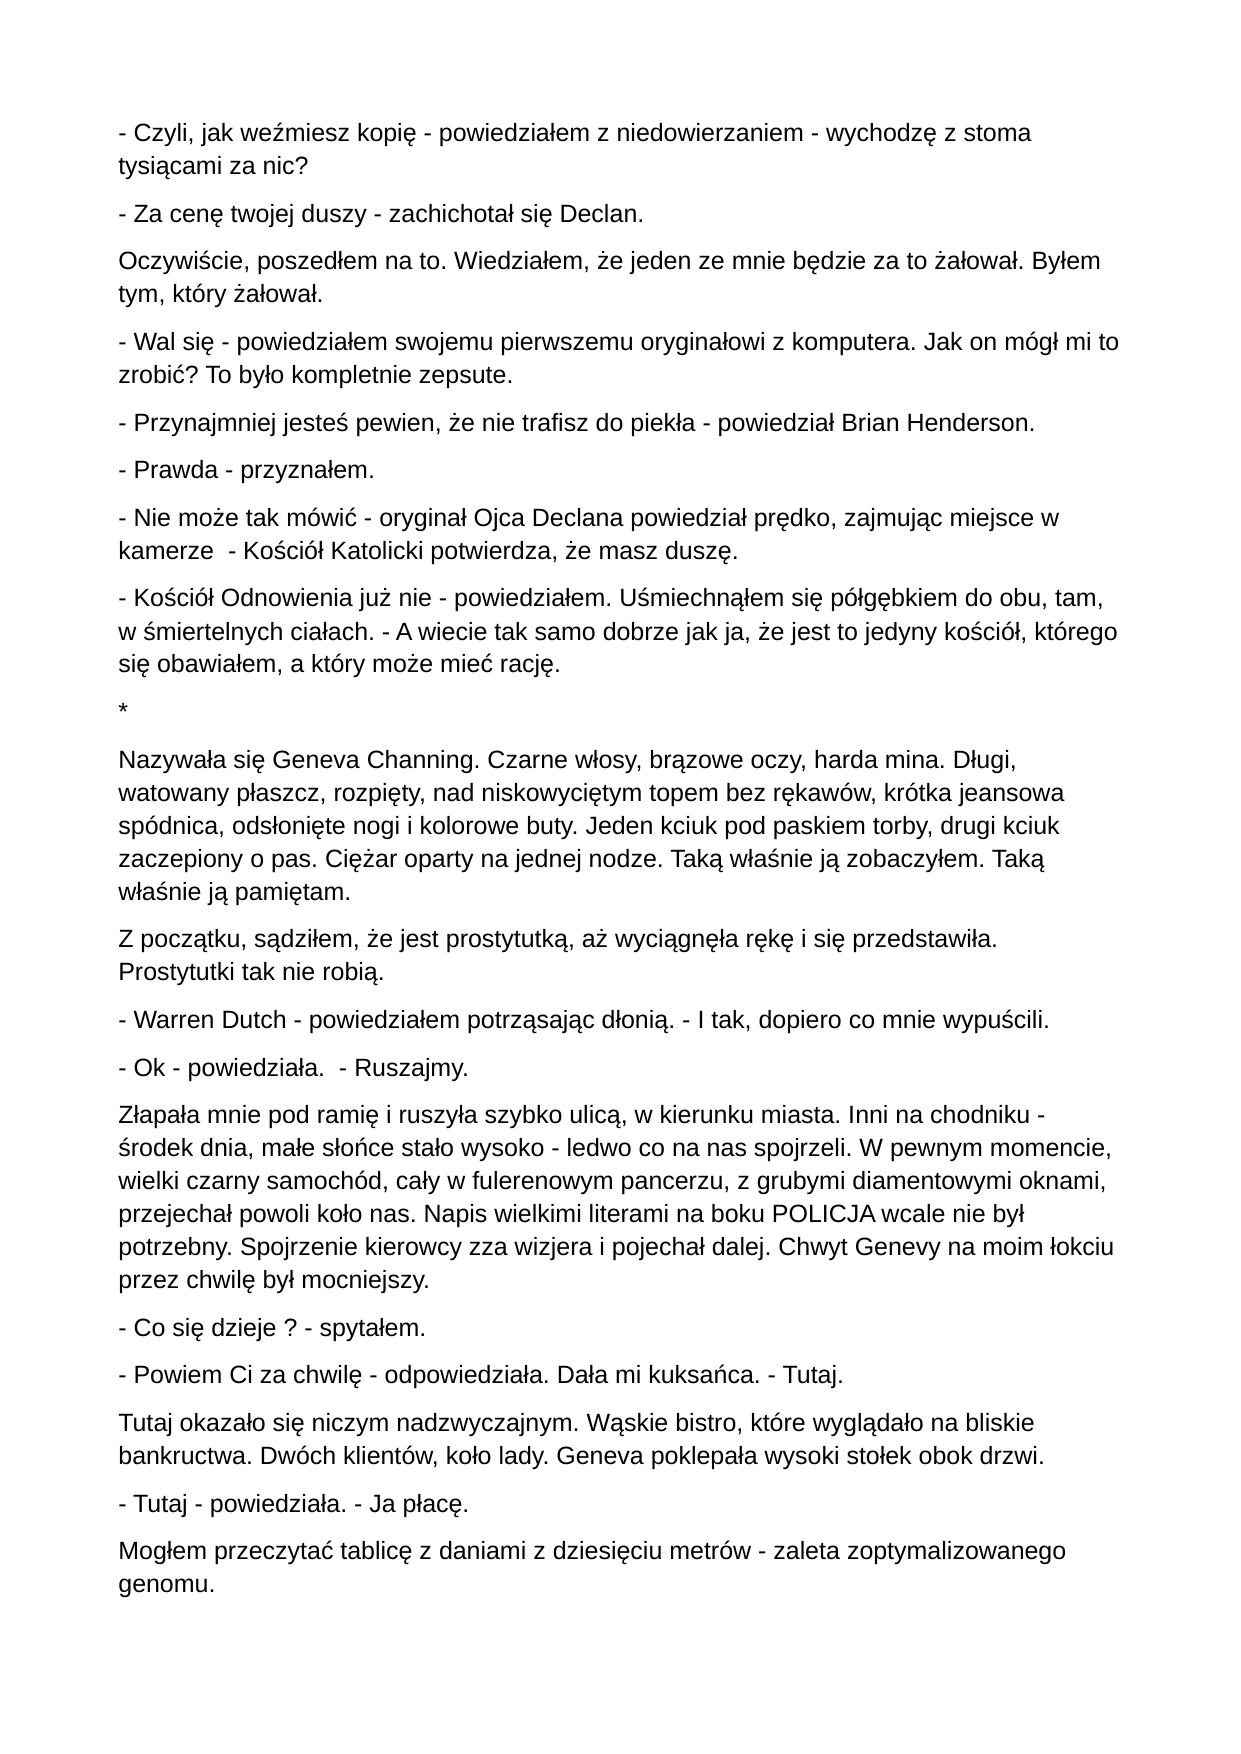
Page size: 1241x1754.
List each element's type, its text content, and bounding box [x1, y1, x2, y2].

text Z początku, sądziłem, że jest prostytutką, aż wyciągnęła rękę i się przedstawiła. Prostytutki tak nie robią. [118, 924, 1122, 986]
text - Przynajmniej jesteś pewien, że nie trafisz do piekła - powiedział Brian Henderson. [118, 408, 1122, 436]
text Mogłem przeczytać tablicę z daniami z dziesięciu metrów - zaleta zoptymalizowanego genomu. [118, 1536, 1122, 1598]
text Nazywała się Geneva Channing. Czarne włosy, brązowe oczy, harda mina. Długi, watowany płaszcz, rozpięty, nad niskowyciętym topem bez rękawów, krótka jeansowa spódnica, odsłonięte nogi i kolorowe buty. Jeden kciuk pod paskiem torby, drugi kciuk zaczepiony o pas. Ciężar oparty na jednej nodze. Taką właśnie ją zobaczyłem. Taką właśnie ją pamiętam. [118, 745, 1122, 906]
text - Kościół Odnowienia już nie - powiedziałem. Uśmiechnąłem się półgębkiem do obu, tam, w śmiertelnych ciałach. - A wiecie tak samo dobrze jak ja, że jest to jedyny kościół, którego się obawiałem, a który może mieć rację. [118, 583, 1122, 678]
text Tutaj okazało się niczym nadzwyczajnym. Wąskie bistro, które wyglądało na bliskie bankructwa. Dwóch klientów, koło lady. Geneva poklepała wysoki stołek obok drzwi. [118, 1408, 1122, 1470]
text - Nie może tak mówić - oryginał Ojca Declana powiedział prędko, zajmując miejsce w kamerze - Kościół Katolicki potwierdza, że masz duszę. [118, 503, 1122, 564]
text - Prawda - przyznałem. [118, 455, 1122, 484]
text Złapała mnie pod ramię i ruszyła szybko ulicą, w kierunku miasta. Inni na chodniku - środek dnia, małe słońce stało wysoko - ledwo co na nas spojrzeli. W pewnym momencie, wielki czarny samochód, cały w fulerenowym pancerzu, z grubymi diamentowymi oknami, przejechał powoli koło nas. Napis wielkimi literami na boku POLICJA wcale nie był potrzebny. Spojrzenie kierowcy zza wizjera i pojechał dalej. Chwyt Genevy na moim łokciu przez chwilę był mocniejszy. [118, 1100, 1122, 1294]
text - Ok - powiedziała. - Ruszajmy. [118, 1053, 1122, 1081]
text - Wal się - powiedziałem swojemu pierwszemu oryginałowi z komputera. Jak on mógł mi to zrobić? To było kompletnie zepsute. [118, 327, 1122, 389]
text - Powiem Ci za chwilę - odpowiedziała. Dała mi kuksańca. - Tutaj. [118, 1361, 1122, 1389]
text * [118, 697, 1122, 726]
text - Co się dzieje ? - spytałem. [118, 1313, 1122, 1342]
text - Warren Dutch - powiedziałem potrząsając dłonią. - I tak, dopiero co mnie wypuścili. [118, 1005, 1122, 1034]
text - Tutaj - powiedziała. - Ja płacę. [118, 1489, 1122, 1517]
text - Czyli, jak weźmiesz kopię - powiedziałem z niedowierzaniem - wychodzę z stoma tysiącami za nic? [118, 118, 1122, 180]
text - Za cenę twojej duszy - zachichotał się Declan. [118, 199, 1122, 227]
text Oczywiście, poszedłem na to. Wiedziałem, że jeden ze mnie będzie za to żałował. Byłem tym, który żałował. [118, 246, 1122, 308]
